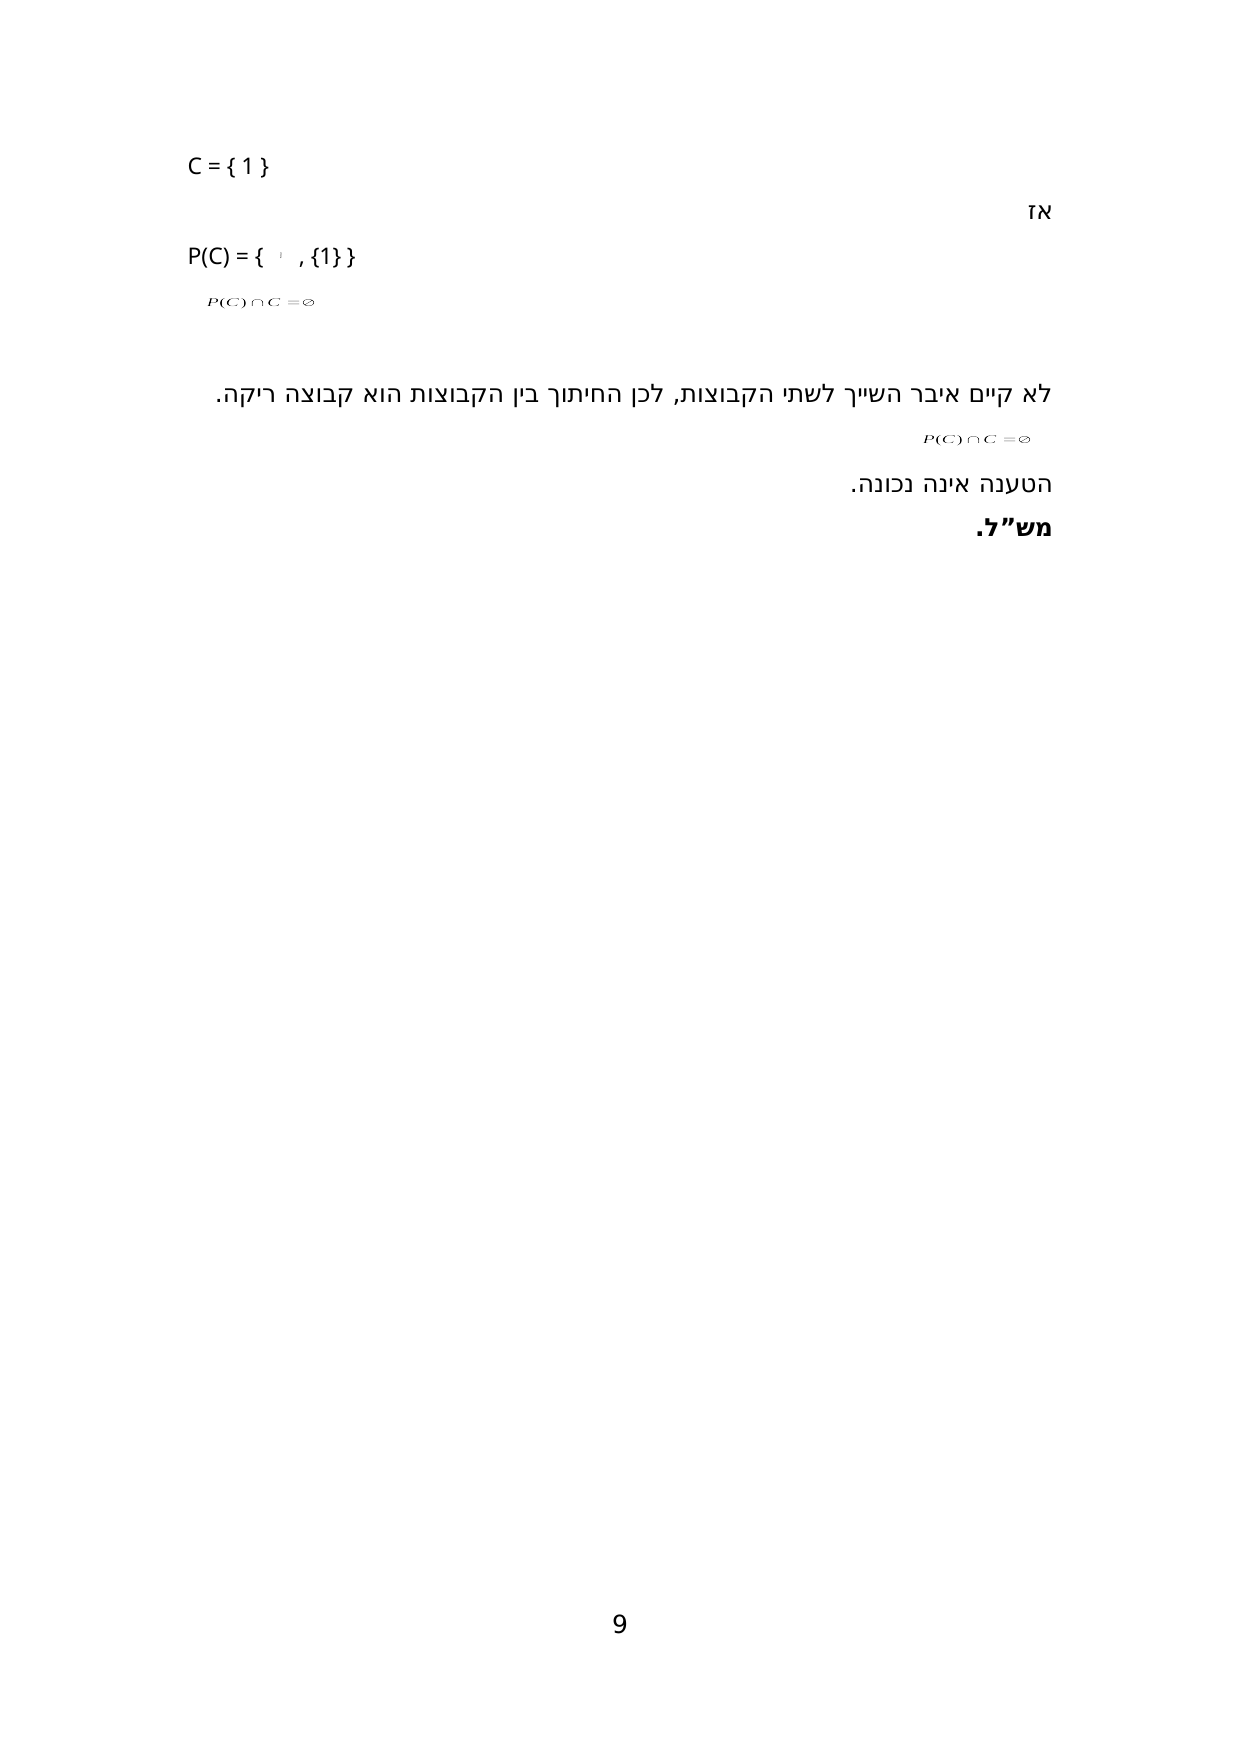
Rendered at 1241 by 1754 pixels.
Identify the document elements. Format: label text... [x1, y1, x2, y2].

text אז [187, 197, 1053, 226]
text C = { 1 } [187, 150, 1053, 181]
text P(C) = {, {1} } [187, 240, 1053, 271]
text הטענה אינה נכונה. [187, 470, 1053, 499]
text מש”ל. [187, 513, 1053, 542]
text לא קיים איבר השייך לשתי הקבוצות, לכן החיתוך בין הקבוצות הוא קבוצה ריקה. [187, 380, 1053, 409]
